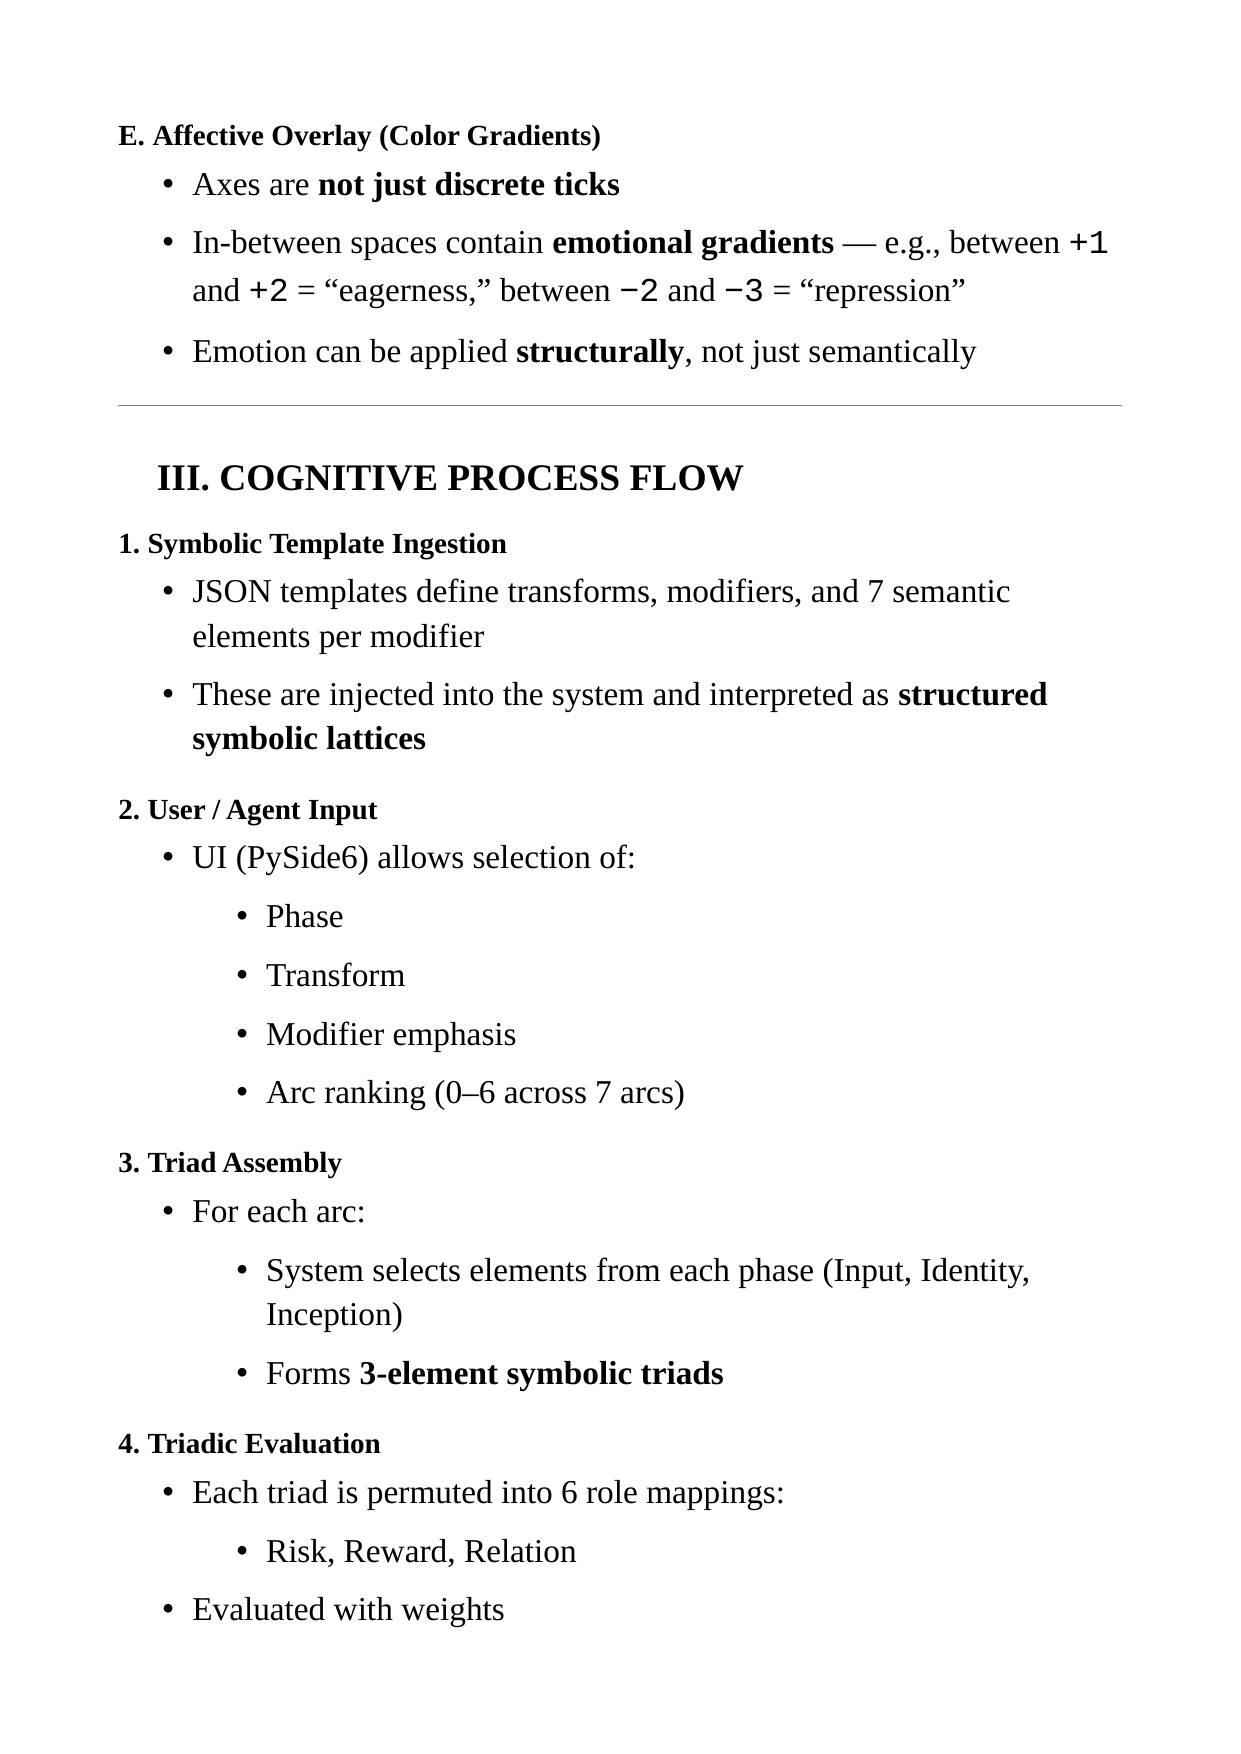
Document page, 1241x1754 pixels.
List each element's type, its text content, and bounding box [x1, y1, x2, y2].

list Axes are not just discrete ticks [162, 164, 1122, 202]
subtitle 4. Triadic Evaluation [118, 1426, 1122, 1460]
list Modifier emphasis [236, 1014, 1122, 1052]
list For each arc: [162, 1192, 1122, 1230]
list Each triad is permuted into 6 role mappings: [162, 1472, 1122, 1511]
list Transform [236, 955, 1122, 993]
subtitle E. Affective Overlay (Color Gradients) [118, 118, 1122, 152]
list Emotion can be applied structurally, not just semantically [162, 332, 1122, 370]
list UI (PySide6) allows selection of: [162, 838, 1122, 876]
list JSON templates define transforms, modifiers, and 7 semantic elements per modifier [162, 572, 1122, 654]
list Risk, Reward, Relation [236, 1531, 1122, 1569]
list System selects elements from each phase (Input, Identity, Inception) [236, 1250, 1122, 1333]
list Phase [236, 896, 1122, 935]
list Forms 3-element symbolic triads [236, 1353, 1122, 1391]
subtitle 2. User / Agent Input [118, 792, 1122, 825]
list In-between spaces contain emotional gradients — e.g., between +1 and +2 = “eagerness,” between −2 and −3 = “repression” [162, 223, 1122, 311]
subtitle 🧠 III. COGNITIVE PROCESS FLOW [118, 456, 1122, 499]
subtitle 3. Triad Assembly [118, 1146, 1122, 1179]
list Arc ranking (0–6 across 7 arcs) [236, 1072, 1122, 1111]
subtitle 1. Symbolic Template Ingestion [118, 526, 1122, 559]
list These are injected into the system and interpreted as structured symbolic lattices [162, 674, 1122, 757]
list Evaluated with weights [162, 1589, 1122, 1628]
